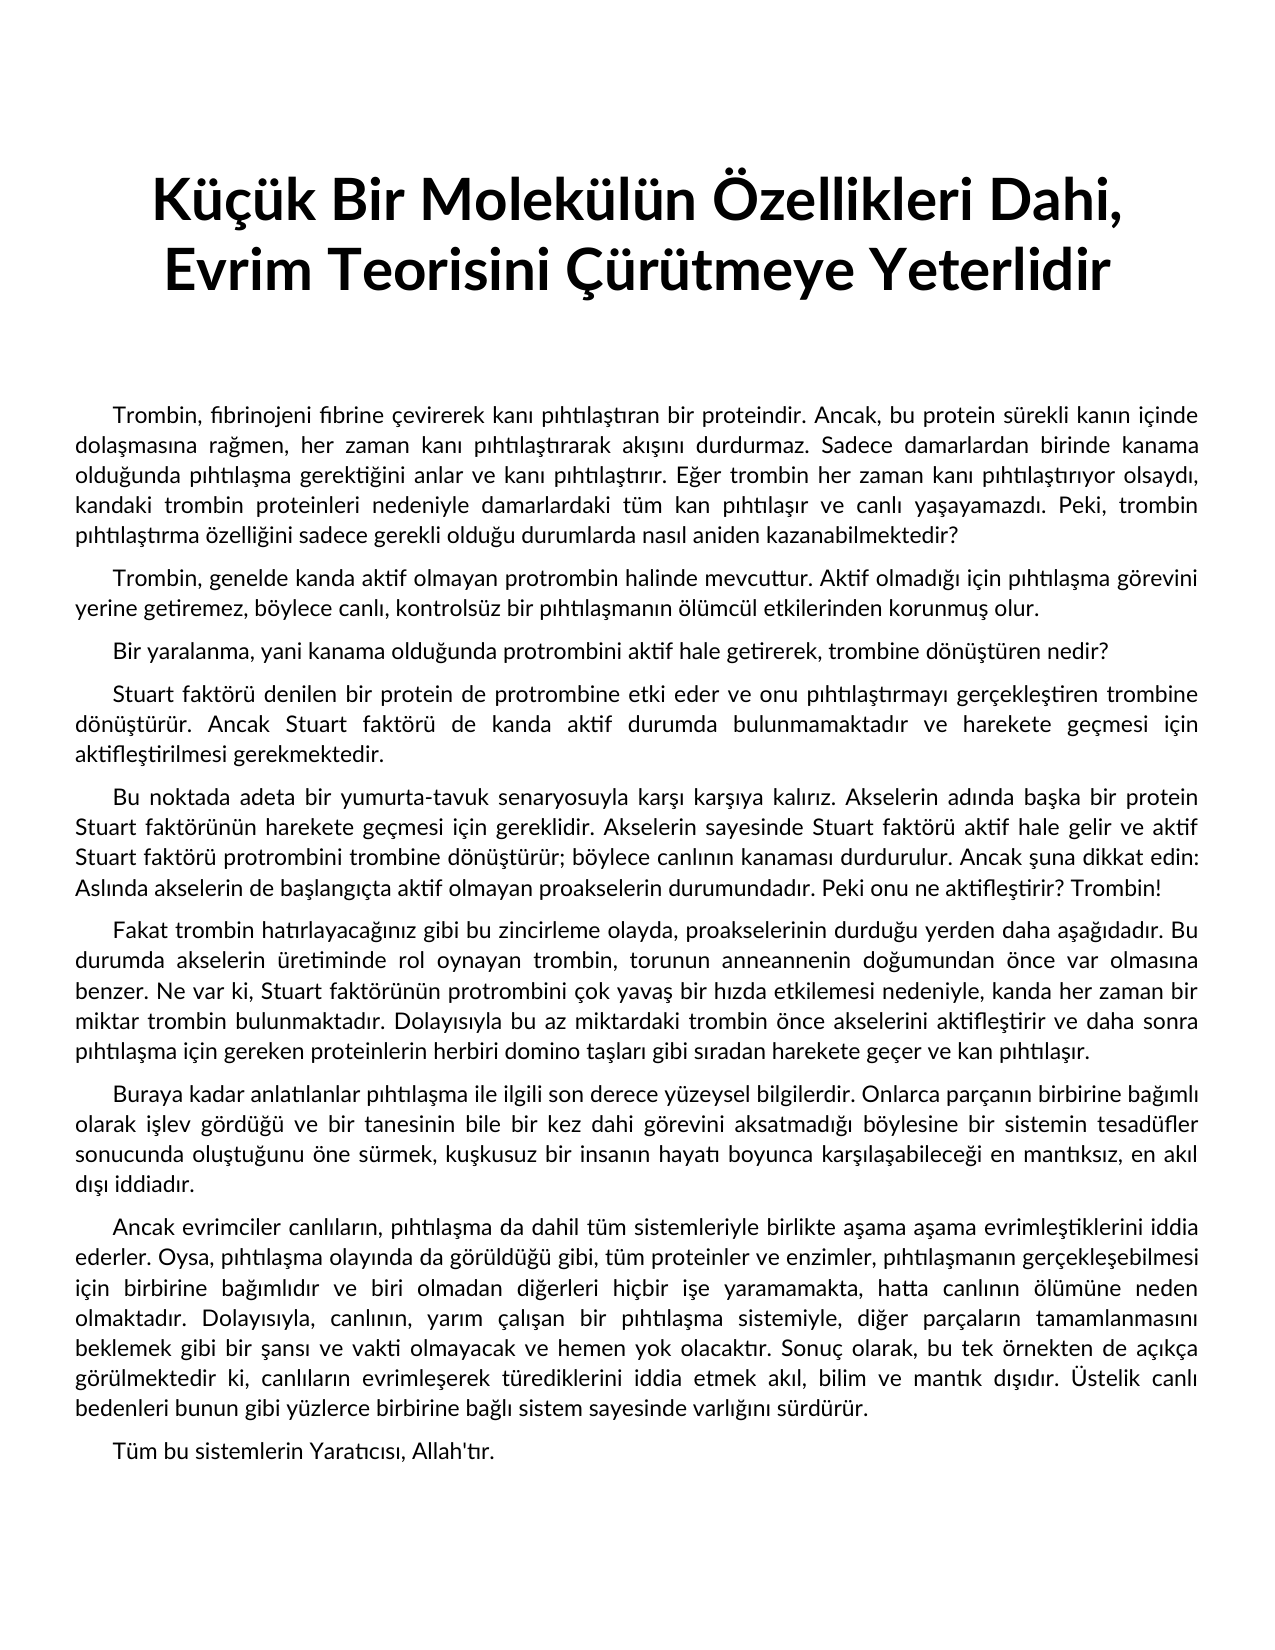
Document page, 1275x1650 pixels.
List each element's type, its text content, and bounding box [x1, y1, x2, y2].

text Bir yaralanma, yani kanama olduğunda protrombini aktif hale getirerek, trombine dönüştüren nedir? [75, 637, 1200, 664]
text Tüm bu sistemlerin Yaratıcısı, Allah'tır. [75, 1437, 1200, 1464]
text Fakat trombin hatırlayacağınız gibi bu zincirleme olayda, proakselerinin durduğu yerden daha aşağıdadır. Bu durumda akselerin üretiminde rol oynayan trombin, torunun anneannenin doğumundan önce var olmasına benzer. Ne var ki, Stuart faktörünün protrombini çok yavaş bir hızda etkilemesi nedeniyle, kanda her zaman bir miktar trombin bulunmaktadır. Dolayısıyla bu az miktardaki trombin önce akselerini aktifleştirir ve daha sonra pıhtılaşma için gereken proteinlerin herbiri domino taşları gibi sıradan harekete geçer ve kan pıhtılaşır. [75, 916, 1200, 1064]
text Bu noktada adeta bir yumurta-tavuk senaryosuyla karşı karşıya kalırız. Akselerin adında başka bir protein Stuart faktörünün harekete geçmesi için gereklidir. Akselerin sayesinde Stuart faktörü aktif hale gelir ve aktif Stuart faktörü protrombini trombine dönüştürür; böylece canlının kanaması durdurulur. Ancak şuna dikkat edin: Aslında akselerin de başlangıçta aktif olmayan proakselerin durumundadır. Peki onu ne aktifleştirir? Trombin! [75, 783, 1200, 901]
text Trombin, genelde kanda aktif olmayan protrombin halinde mevcuttur. Aktif olmadığı için pıhtılaşma görevini yerine getiremez, böylece canlı, kontrolsüz bir pıhtılaşmanın ölümcül etkilerinden korunmuş olur. [75, 564, 1200, 622]
text Ancak evrimciler canlıların, pıhtılaşma da dahil tüm sistemleriyle birlikte aşama aşama evrimleştiklerini iddia ederler. Oysa, pıhtılaşma olayında da görüldüğü gibi, tüm proteinler ve enzimler, pıhtılaşmanın gerçekleşebilmesi için birbirine bağımlıdır ve biri olmadan diğerleri hiçbir işe yaramamakta, hatta canlının ölümüne neden olmaktadır. Dolayısıyla, canlının, yarım çalışan bir pıhtılaşma sistemiyle, diğer parçaların tamamlanmasını beklemek gibi bir şansı ve vakti olmayacak ve hemen yok olacaktır. Sonuç olarak, bu tek örnekten de açıkça görülmektedir ki, canlıların evrimleşerek türediklerini iddia etmek akıl, bilim ve mantık dışıdır. Üstelik canlı bedenleri bunun gibi yüzlerce birbirine bağlı sistem sayesinde varlığını sürdürür. [75, 1213, 1200, 1422]
subtitle Küçük Bir Molekülün Özellikleri Dahi, Evrim Teorisini Çürütmeye Yeterlidir [75, 162, 1200, 302]
text Buraya kadar anlatılanlar pıhtılaşma ile ilgili son derece yüzeysel bilgilerdir. Onlarca parçanın birbirine bağımlı olarak işlev gördüğü ve bir tanesinin bile bir kez dahi görevini aksatmadığı böylesine bir sistemin tesadüfler sonucunda oluştuğunu öne sürmek, kuşkusuz bir insanın hayatı boyunca karşılaşabileceği en mantıksız, en akıl dışı iddiadır. [75, 1079, 1200, 1198]
text Stuart faktörü denilen bir protein de protrombine etki eder ve onu pıhtılaştırmayı gerçekleştiren trombine dönüştürür. Ancak Stuart faktörü de kanda aktif durumda bulunmamaktadır ve harekete geçmesi için aktifleştirilmesi gerekmektedir. [75, 679, 1200, 767]
text Trombin, fibrinojeni fibrine çevirerek kanı pıhtılaştıran bir proteindir. Ancak, bu protein sürekli kanın içinde dolaşmasına rağmen, her zaman kanı pıhtılaştırarak akışını durdurmaz. Sadece damarlardan birinde kanama olduğunda pıhtılaşma gerektiğini anlar ve kanı pıhtılaştırır. Eğer trombin her zaman kanı pıhtılaştırıyor olsaydı, kandaki trombin proteinleri nedeniyle damarlardaki tüm kan pıhtılaşır ve canlı yaşayamazdı. Peki, trombin pıhtılaştırma özelliğini sadece gerekli olduğu durumlarda nasıl aniden kazanabilmektedir? [75, 400, 1200, 549]
